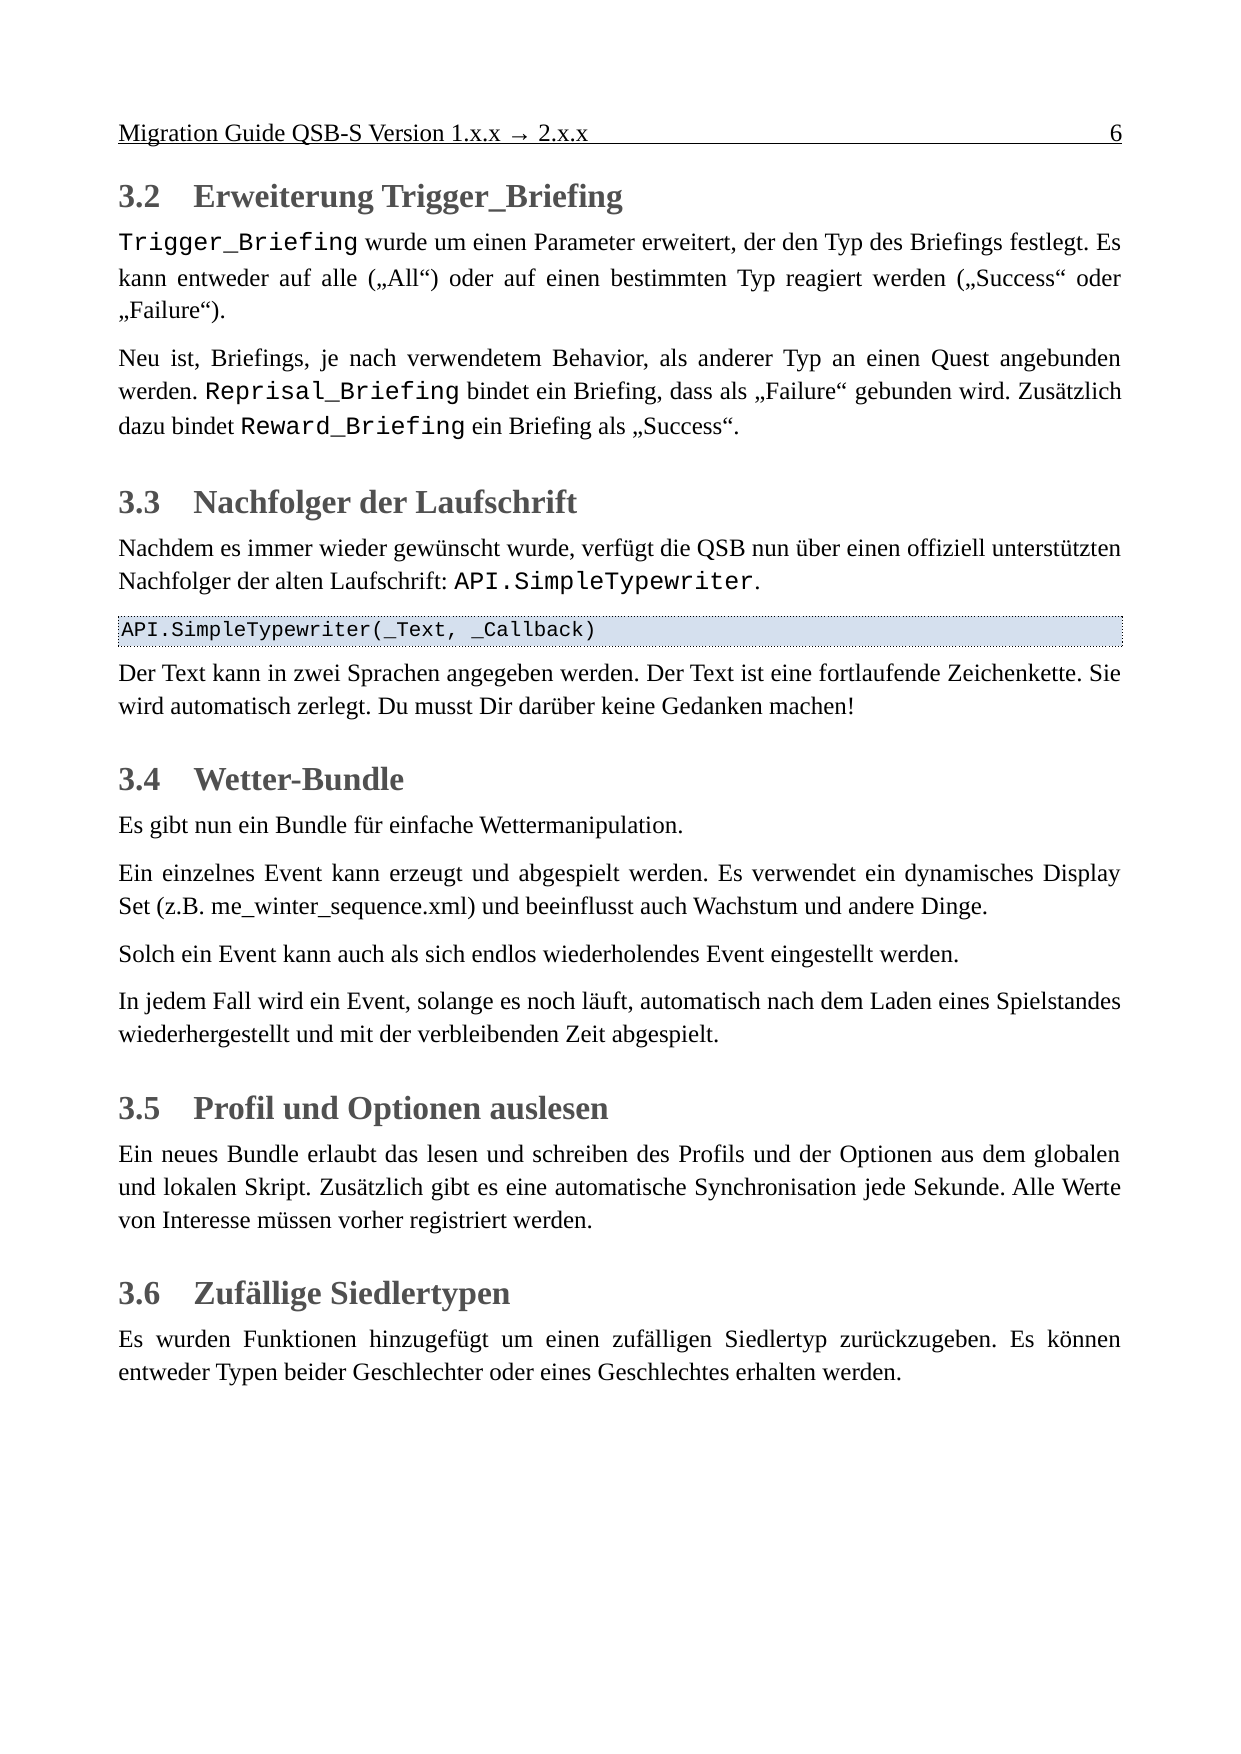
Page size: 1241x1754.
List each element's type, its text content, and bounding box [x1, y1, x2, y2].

text Der Text kann in zwei Sprachen angegeben werden. Der Text ist eine fortlaufende Zeichenkette. Sie wird automatisch zerlegt. Du musst Dir darüber keine Gedanken machen! [118, 658, 1122, 719]
subtitle Wetter-Bundle [118, 759, 1122, 798]
subtitle Erweiterung Trigger_Briefing [118, 176, 1122, 215]
subtitle Zufällige Siedlertypen [118, 1273, 1122, 1312]
text Solch ein Event kann auch als sich endlos wiederholendes Event eingestellt werden. [118, 939, 1122, 967]
text Trigger_Briefing wurde um einen Parameter erweitert, der den Typ des Briefings festlegt. Es kann entweder auf alle („All“) oder auf einen bestimmten Typ reagiert werden („Success“ oder „Failure“). [118, 227, 1122, 324]
text Neu ist, Briefings, je nach verwendetem Behavior, als anderer Typ an einen Quest angebunden werden. Reprisal_Briefing bindet ein Briefing, dass als „Failure“ gebunden wird. Zusätzlich dazu bindet Reward_Briefing ein Briefing als „Success“. [118, 343, 1122, 442]
text Es wurden Funktionen hinzugefügt um einen zufälligen Siedlertyp zurückzugeben. Es können entweder Typen beider Geschlechter oder eines Geschlechtes erhalten werden. [118, 1324, 1122, 1386]
text Ein einzelnes Event kann erzeugt und abgespielt werden. Es verwendet ein dynamisches Display Set (z.B. me_winter_sequence.xml) und beeinflusst auch Wachstum und andere Dinge. [118, 858, 1122, 920]
subtitle Nachfolger der Laufschrift [118, 482, 1122, 521]
text Nachdem es immer wieder gewünscht wurde, verfügt die QSB nun über einen offiziell unterstützten Nachfolger der alten Laufschrift: API.SimpleTypewriter. [118, 533, 1122, 597]
text Ein neues Bundle erlaubt das lesen und schreiben des Profils und der Optionen aus dem globalen und lokalen Skript. Zusätzlich gibt es eine automatische Synchronisation jede Sekunde. Alle Werte von Interesse müssen vorher registriert werden. [118, 1139, 1122, 1234]
text API.SimpleTypewriter(_Text, _Callback) [118, 616, 1122, 646]
text Es gibt nun ein Bundle für einfache Wettermanipulation. [118, 810, 1122, 839]
text In jedem Fall wird ein Event, solange es noch läuft, automatisch nach dem Laden eines Spielstandes wiederhergestellt und mit der verbleibenden Zeit abgespielt. [118, 986, 1122, 1048]
subtitle Profil und Optionen auslesen [118, 1088, 1122, 1126]
